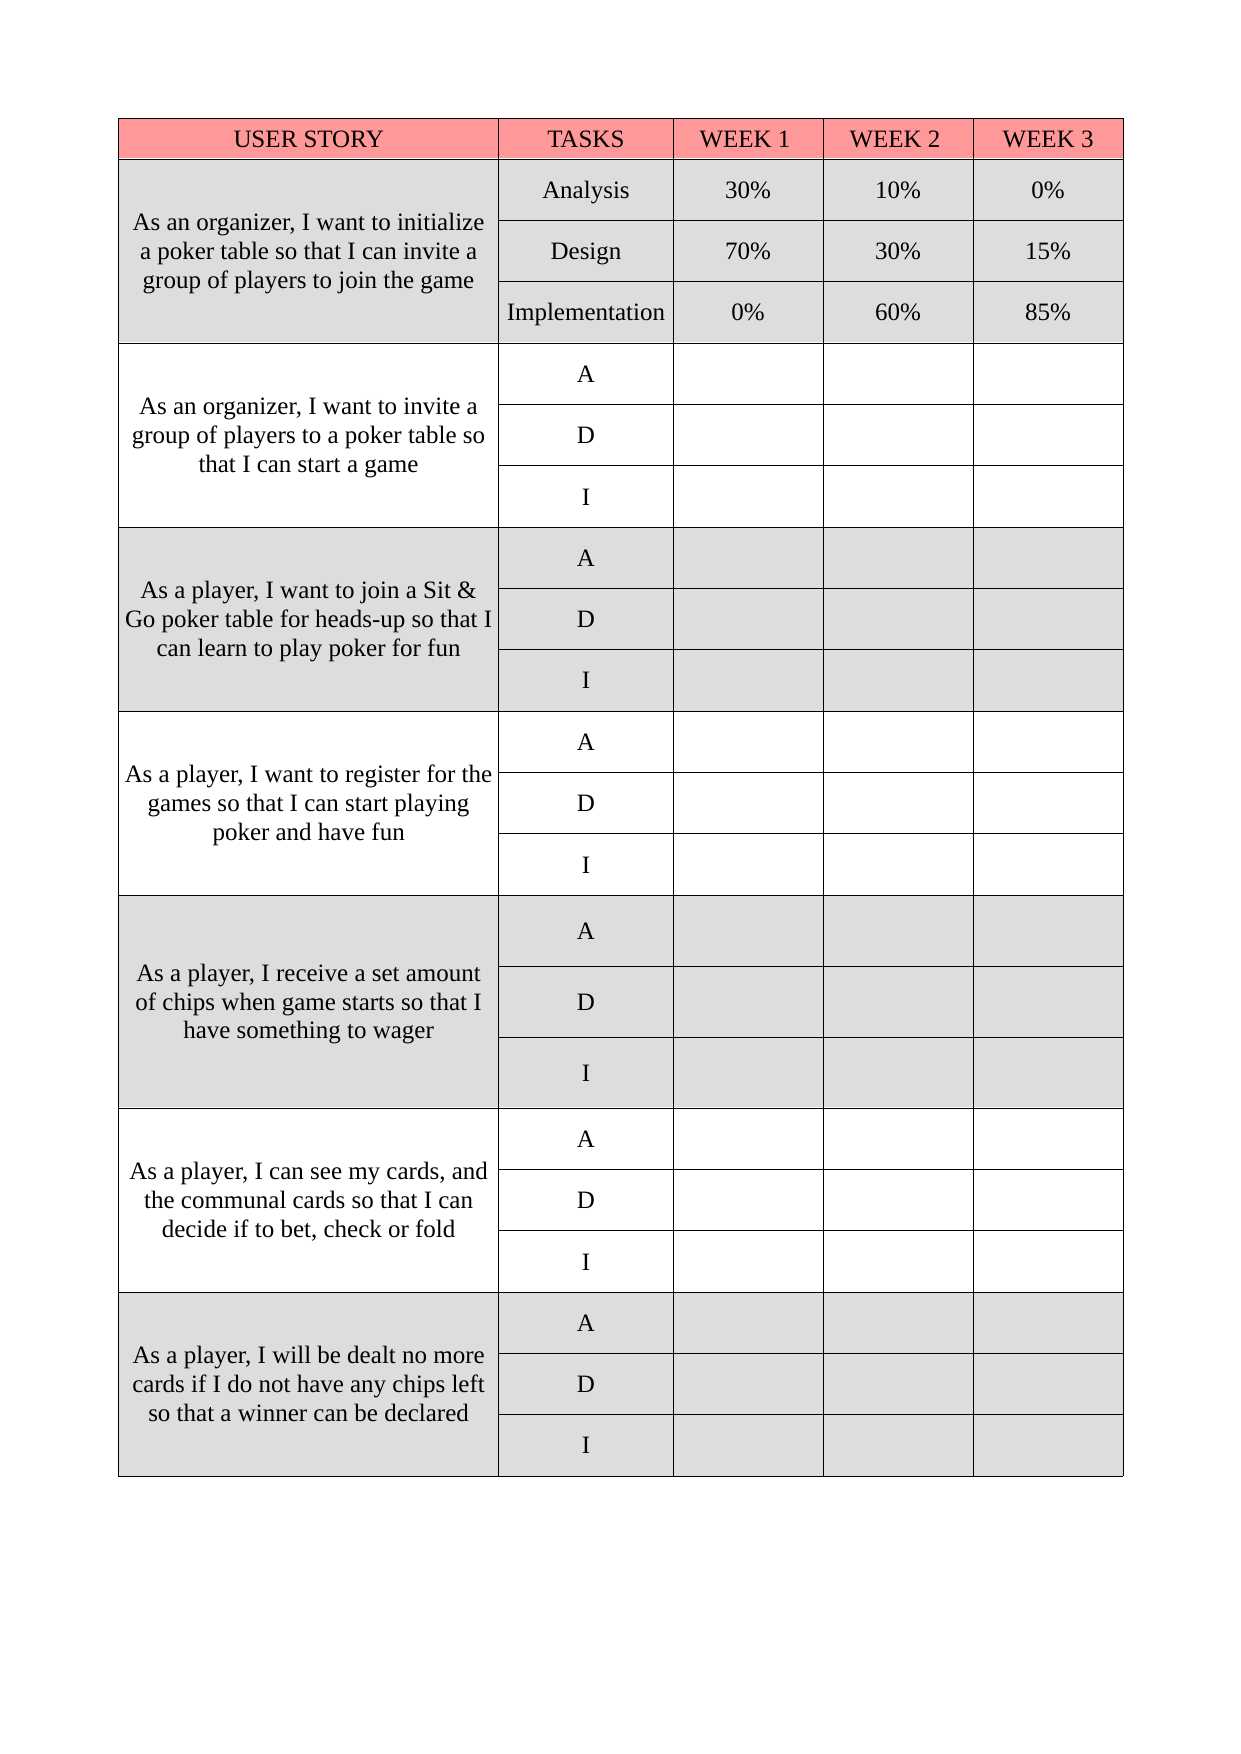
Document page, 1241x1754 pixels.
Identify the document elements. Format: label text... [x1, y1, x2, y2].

table_cell I [499, 650, 673, 711]
table_cell [974, 967, 1123, 1037]
table_cell As an organizer, I want to initialize a poker table so that I can invite a group of players to join the game [119, 160, 498, 342]
table_cell D [499, 1170, 673, 1230]
table_cell [824, 896, 973, 966]
table_cell I [499, 1415, 673, 1476]
table_cell [974, 650, 1123, 711]
table_cell A [499, 1109, 673, 1169]
table_header TASKS [499, 119, 673, 158]
table_cell [824, 1109, 973, 1169]
table_cell As a player, I can see my cards, and the communal cards so that I can decide if to bet, check or fold [119, 1109, 498, 1292]
table_cell [974, 1038, 1123, 1107]
table_cell D [499, 405, 673, 465]
table_cell [674, 1109, 823, 1169]
table_cell [674, 1354, 823, 1414]
table_cell 15% [974, 221, 1123, 281]
table_cell A [499, 344, 673, 404]
table_cell D [499, 589, 673, 649]
table_cell [974, 405, 1123, 465]
table_cell [974, 773, 1123, 833]
table_cell [974, 344, 1123, 404]
table_cell [824, 589, 973, 649]
table_cell [674, 466, 823, 527]
table_cell [974, 528, 1123, 588]
table_cell [824, 1354, 973, 1414]
table_cell [974, 589, 1123, 649]
table_cell [974, 1170, 1123, 1230]
table_cell I [499, 834, 673, 895]
table_cell I [499, 466, 673, 527]
table_cell [674, 344, 823, 404]
table_cell [674, 967, 823, 1037]
table_cell [974, 896, 1123, 966]
table_cell A [499, 528, 673, 588]
table_cell D [499, 1354, 673, 1414]
table_header WEEK 2 [824, 119, 973, 158]
table_header USER STORY [119, 119, 498, 158]
table_cell [824, 1415, 973, 1476]
table_header WEEK 1 [674, 119, 823, 158]
table_cell D [499, 773, 673, 833]
table_cell [824, 712, 973, 772]
table_cell [974, 466, 1123, 527]
table_cell [674, 589, 823, 649]
table_cell [674, 773, 823, 833]
table_cell [974, 1231, 1123, 1292]
table_cell [824, 834, 973, 895]
table_cell [824, 528, 973, 588]
table_header WEEK 3 [974, 119, 1123, 158]
table_cell [674, 1170, 823, 1230]
table_cell As an organizer, I want to invite a group of players to a poker table so that I can start a game [119, 344, 498, 527]
table_cell [674, 1415, 823, 1476]
table_cell As a player, I will be dealt no more cards if I do not have any chips left so that a winner can be declared [119, 1293, 498, 1476]
table_cell [974, 1415, 1123, 1476]
table_cell As a player, I want to join a Sit & Go poker table for heads-up so that I can learn to play poker for fun [119, 528, 498, 711]
table_cell 60% [824, 282, 973, 342]
table_cell 10% [824, 160, 973, 220]
table_cell 85% [974, 282, 1123, 342]
table_cell [824, 1038, 973, 1107]
table_cell [674, 650, 823, 711]
table_cell [974, 1293, 1123, 1353]
table_cell As a player, I receive a set amount of chips when game starts so that I have something to wager [119, 896, 498, 1107]
table_cell I [499, 1231, 673, 1292]
table_cell [824, 967, 973, 1037]
table_cell [674, 834, 823, 895]
table_cell Design [499, 221, 673, 281]
table_cell [674, 1231, 823, 1292]
table_cell D [499, 967, 673, 1037]
table_cell [824, 650, 973, 711]
table_cell [824, 773, 973, 833]
table_cell 0% [674, 282, 823, 342]
table_cell [824, 405, 973, 465]
table_cell [674, 896, 823, 966]
table_cell [974, 712, 1123, 772]
table_cell [674, 528, 823, 588]
table_cell [674, 712, 823, 772]
table_cell [974, 1354, 1123, 1414]
table_cell [824, 466, 973, 527]
table_cell [824, 1293, 973, 1353]
table_cell Analysis [499, 160, 673, 220]
table_cell A [499, 896, 673, 966]
table_cell [824, 344, 973, 404]
table_cell 70% [674, 221, 823, 281]
table_cell Implementation [499, 282, 673, 342]
table_cell [674, 1293, 823, 1353]
table_cell A [499, 1293, 673, 1353]
table_cell I [499, 1038, 673, 1107]
table_cell [824, 1170, 973, 1230]
table_cell [974, 834, 1123, 895]
table_cell As a player, I want to register for the games so that I can start playing poker and have fun [119, 712, 498, 895]
table_cell [674, 1038, 823, 1107]
table_cell 0% [974, 160, 1123, 220]
table_cell [824, 1231, 973, 1292]
table_cell [974, 1109, 1123, 1169]
table_cell 30% [824, 221, 973, 281]
table_cell 30% [674, 160, 823, 220]
table_cell [674, 405, 823, 465]
table_cell A [499, 712, 673, 772]
